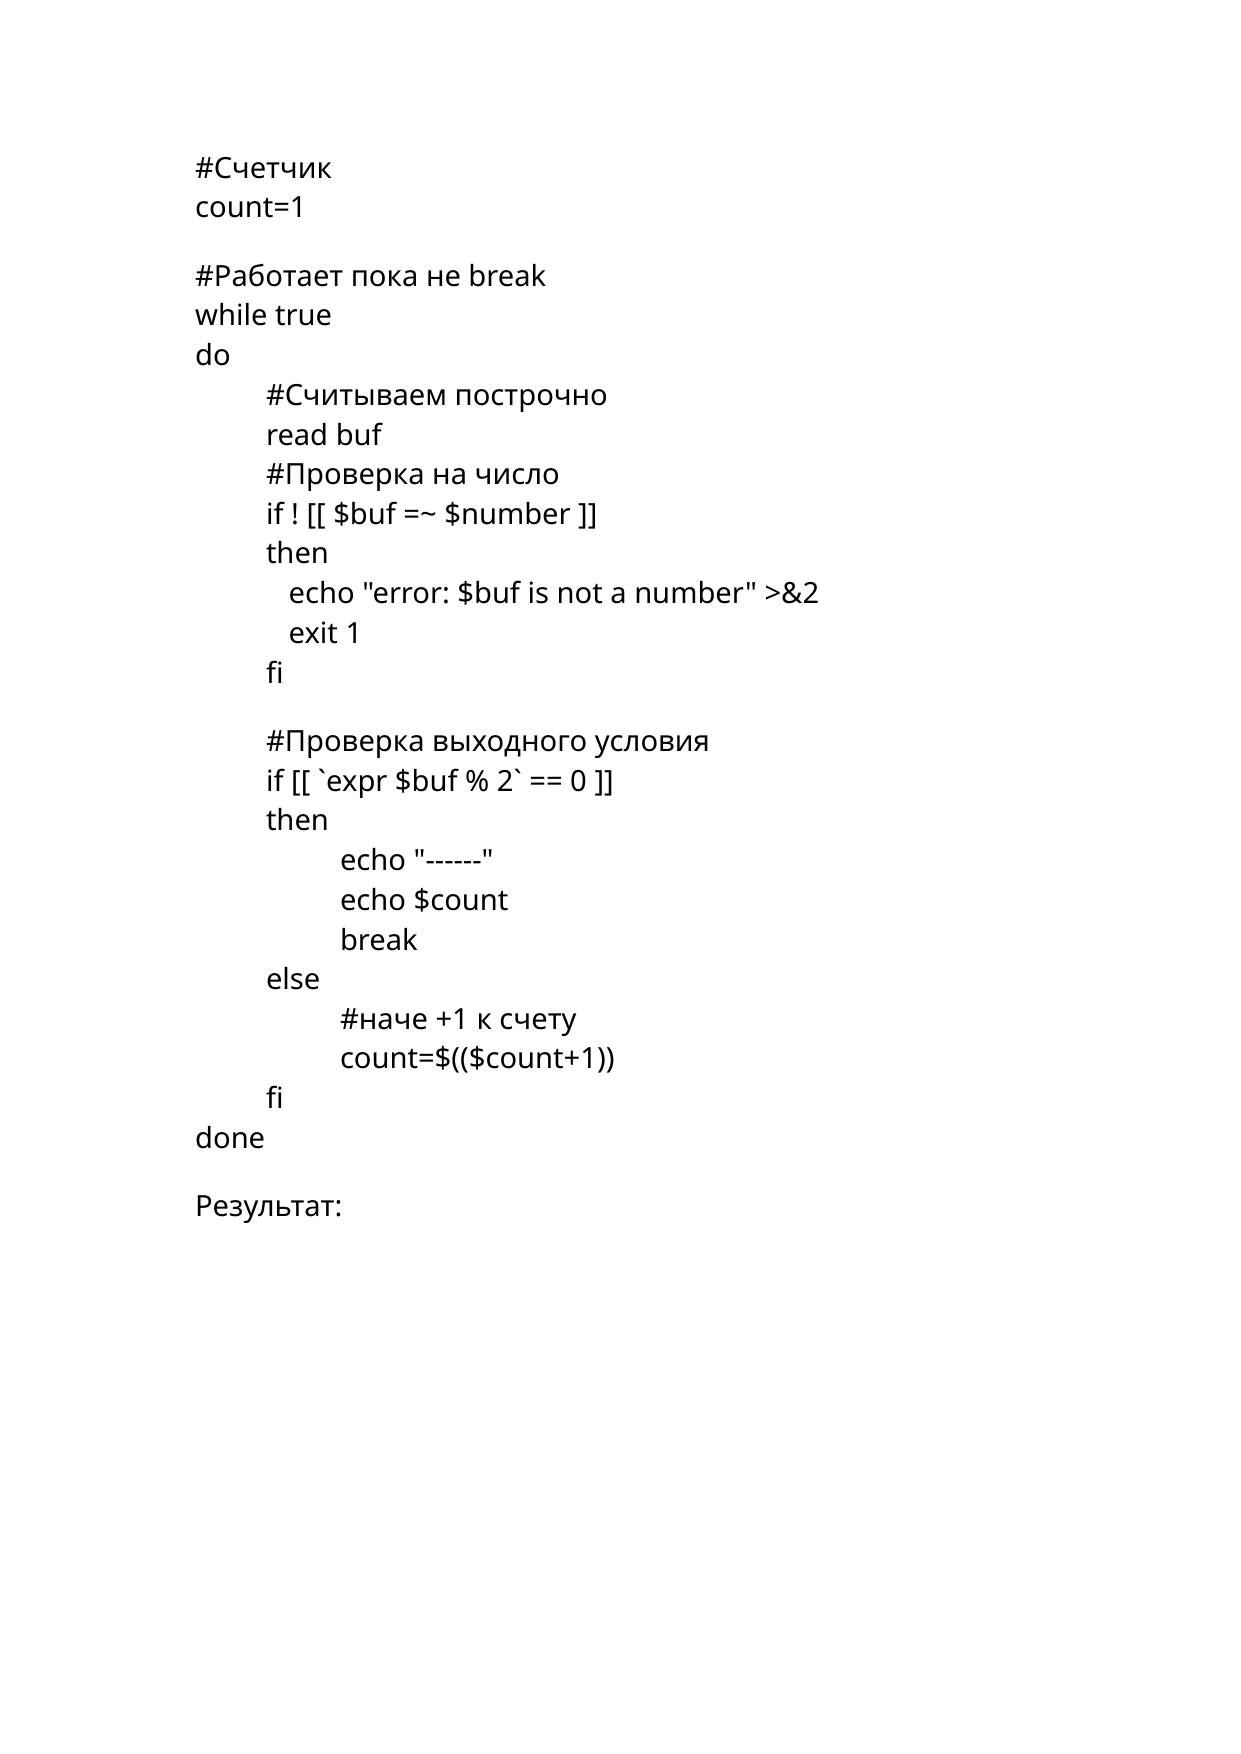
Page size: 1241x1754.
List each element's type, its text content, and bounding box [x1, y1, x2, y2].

text count=$(($count+1)) [118, 1038, 1123, 1077]
text break [118, 919, 1123, 958]
text #Проверка на число [118, 453, 1123, 493]
text #Проверка выходного условия [118, 720, 1123, 760]
text fi [118, 652, 1123, 692]
text fi [118, 1077, 1123, 1117]
text done [118, 1117, 1123, 1157]
text #Работает пока не break [118, 255, 1123, 295]
text #Считываем построчно [118, 374, 1123, 414]
text if ! [[ $buf =~ $number ]] [118, 493, 1123, 533]
text Результат: [118, 1186, 1123, 1225]
text do [118, 334, 1123, 374]
text #наче +1 к счету [118, 998, 1123, 1038]
text read buf [118, 414, 1123, 453]
text exit 1 [118, 612, 1123, 652]
text while true [118, 295, 1123, 334]
text echo "------" [118, 839, 1123, 879]
text echo "error: $buf is not a number" >&2 [118, 572, 1123, 612]
text echo $count [118, 879, 1123, 919]
text count=1 [118, 187, 1123, 226]
text if [[ `expr $buf % 2` == 0 ]] [118, 760, 1123, 800]
text #Счетчик [118, 147, 1123, 187]
text then [118, 533, 1123, 572]
text else [118, 958, 1123, 998]
text then [118, 800, 1123, 839]
